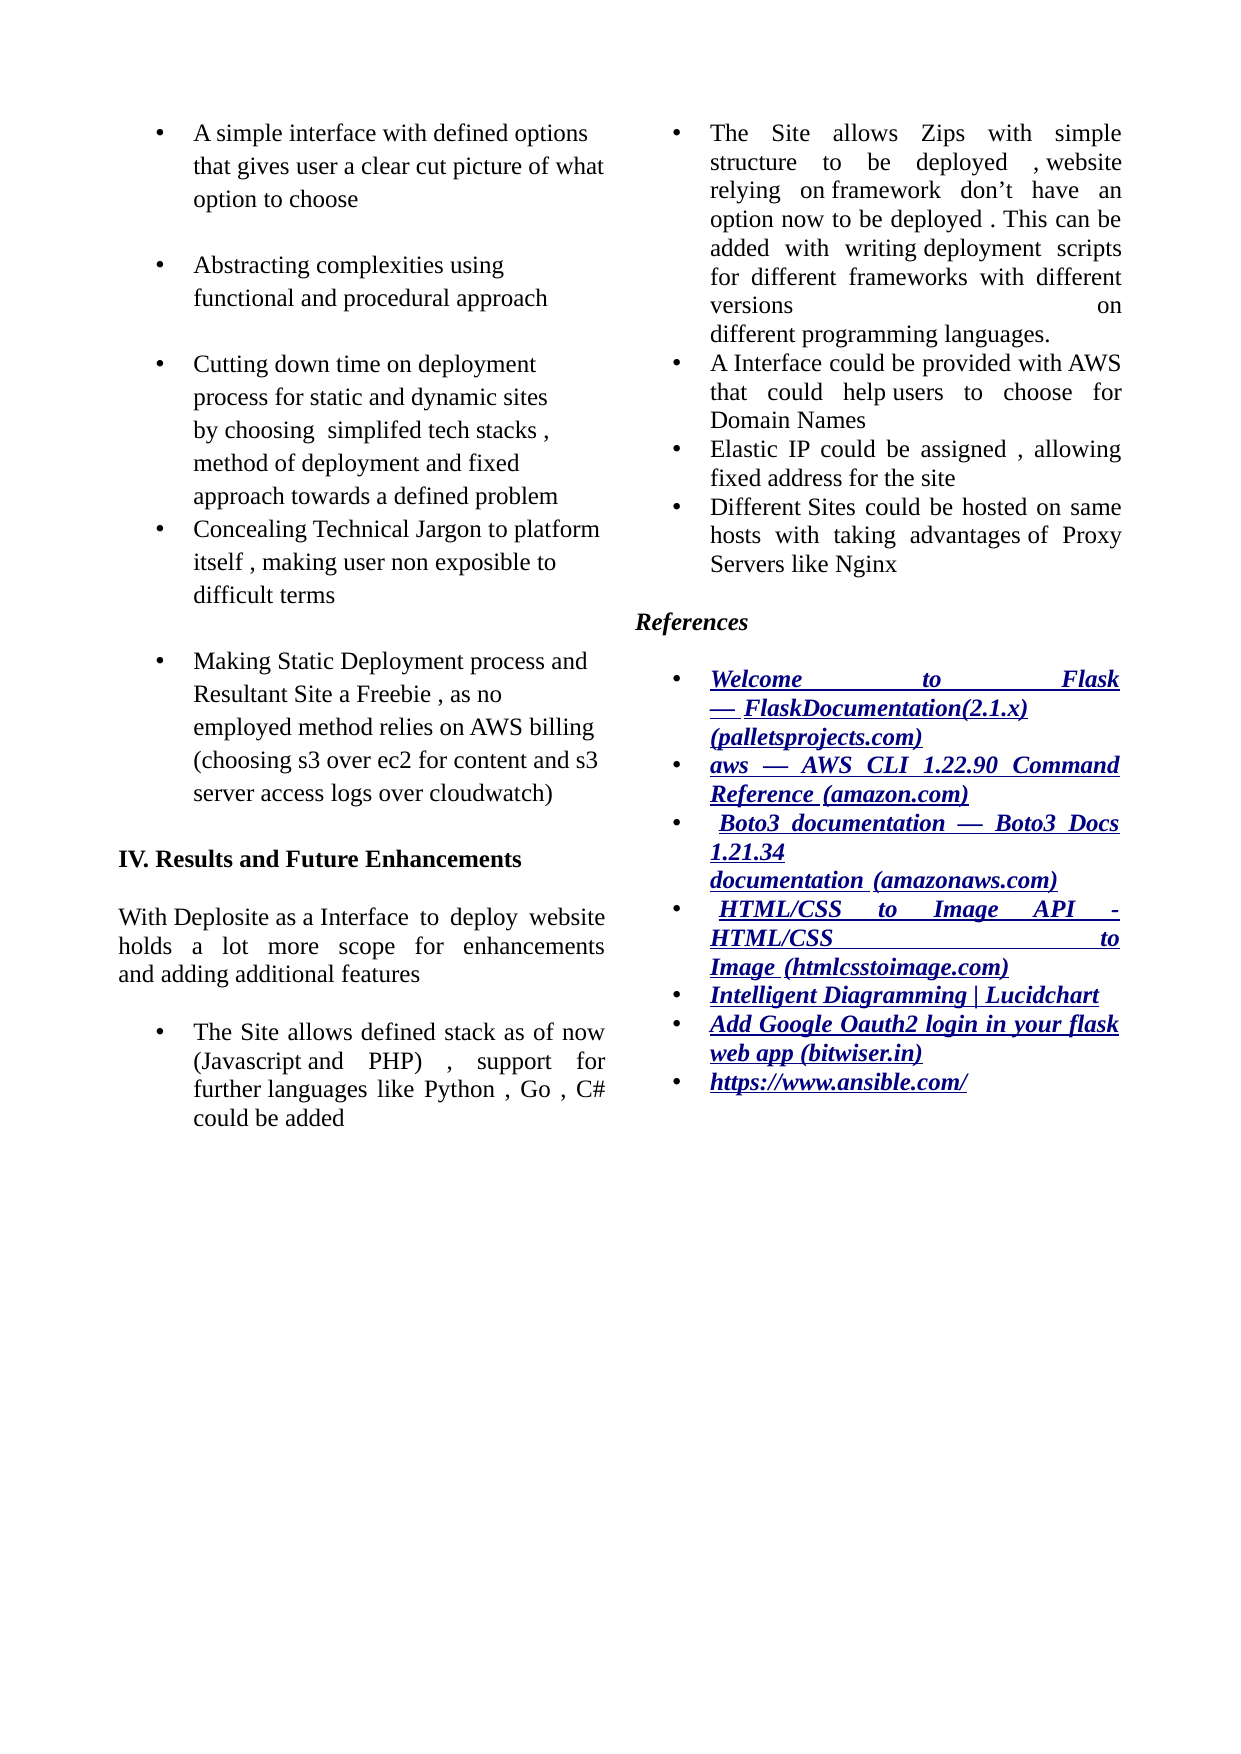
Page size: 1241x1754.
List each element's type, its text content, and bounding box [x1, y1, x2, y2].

list Cutting down time on deployment process for static and dynamic sites by choosing simplifed tech stacks , method of deployment and fixed approach towards a defined problem​ [156, 349, 605, 510]
text References [635, 607, 1122, 636]
list Intelligent Diagramming | Lucidchart [672, 981, 1122, 1009]
list Making Static Deployment process and Resultant Site a Freebie , as no employed method relies on AWS billing (choosing s3 over ec2 for content and s3 server access logs over cloudwatch) [156, 646, 605, 807]
list HTML/CSS to Image API - HTML/CSS to Image (htmlcsstoimage.com) [672, 894, 1122, 981]
list A simple interface with defined options that gives user a clear cut picture of what option to choose [156, 118, 605, 213]
list Concealing Technical Jargon to platform itself , making user non exposible to difficult terms [156, 514, 605, 609]
list The Site allows Zips with simple structure to be deployed , website relying on framework don’t have an option now to be deployed . This can be added with writing deployment scripts for different frameworks with different versions on different programming languages. [672, 118, 1122, 348]
list Elastic IP could be assigned , allowing fixed address for the site [672, 434, 1122, 492]
text With Deplosite as a Interface to deploy website holds a lot more scope for enhancements and adding additional features​ [118, 902, 605, 988]
list Abstracting complexities using functional and procedural approach [156, 250, 605, 312]
list Welcome to Flask — FlaskDocumentation(2.1.x)(palletsprojects.com) [672, 664, 1122, 751]
list A Interface could be provided with AWS that could help users to choose for Domain Names [672, 348, 1122, 434]
list Different Sites could be hosted on same hosts with taking advantages of Proxy Servers like Nginx [672, 492, 1122, 578]
text IV. Results and Future Enhancements [118, 844, 605, 873]
list Boto3 documentation — Boto3 Docs 1.21.34 documentation (amazonaws.com) [672, 808, 1122, 894]
list The Site allows defined stack as of now (Javascript and PHP) , support for further languages like Python , Go , C# could be added [156, 1017, 605, 1132]
list aws — AWS CLI 1.22.90 Command Reference (amazon.com) [672, 751, 1122, 808]
list Add Google Oauth2 login in your flask web app (bitwiser.in) [672, 1009, 1122, 1067]
list ​ [156, 217, 605, 246]
list https://www.ansible.com/ [672, 1067, 1122, 1096]
list ​ [156, 316, 605, 345]
list ​ [156, 613, 605, 642]
